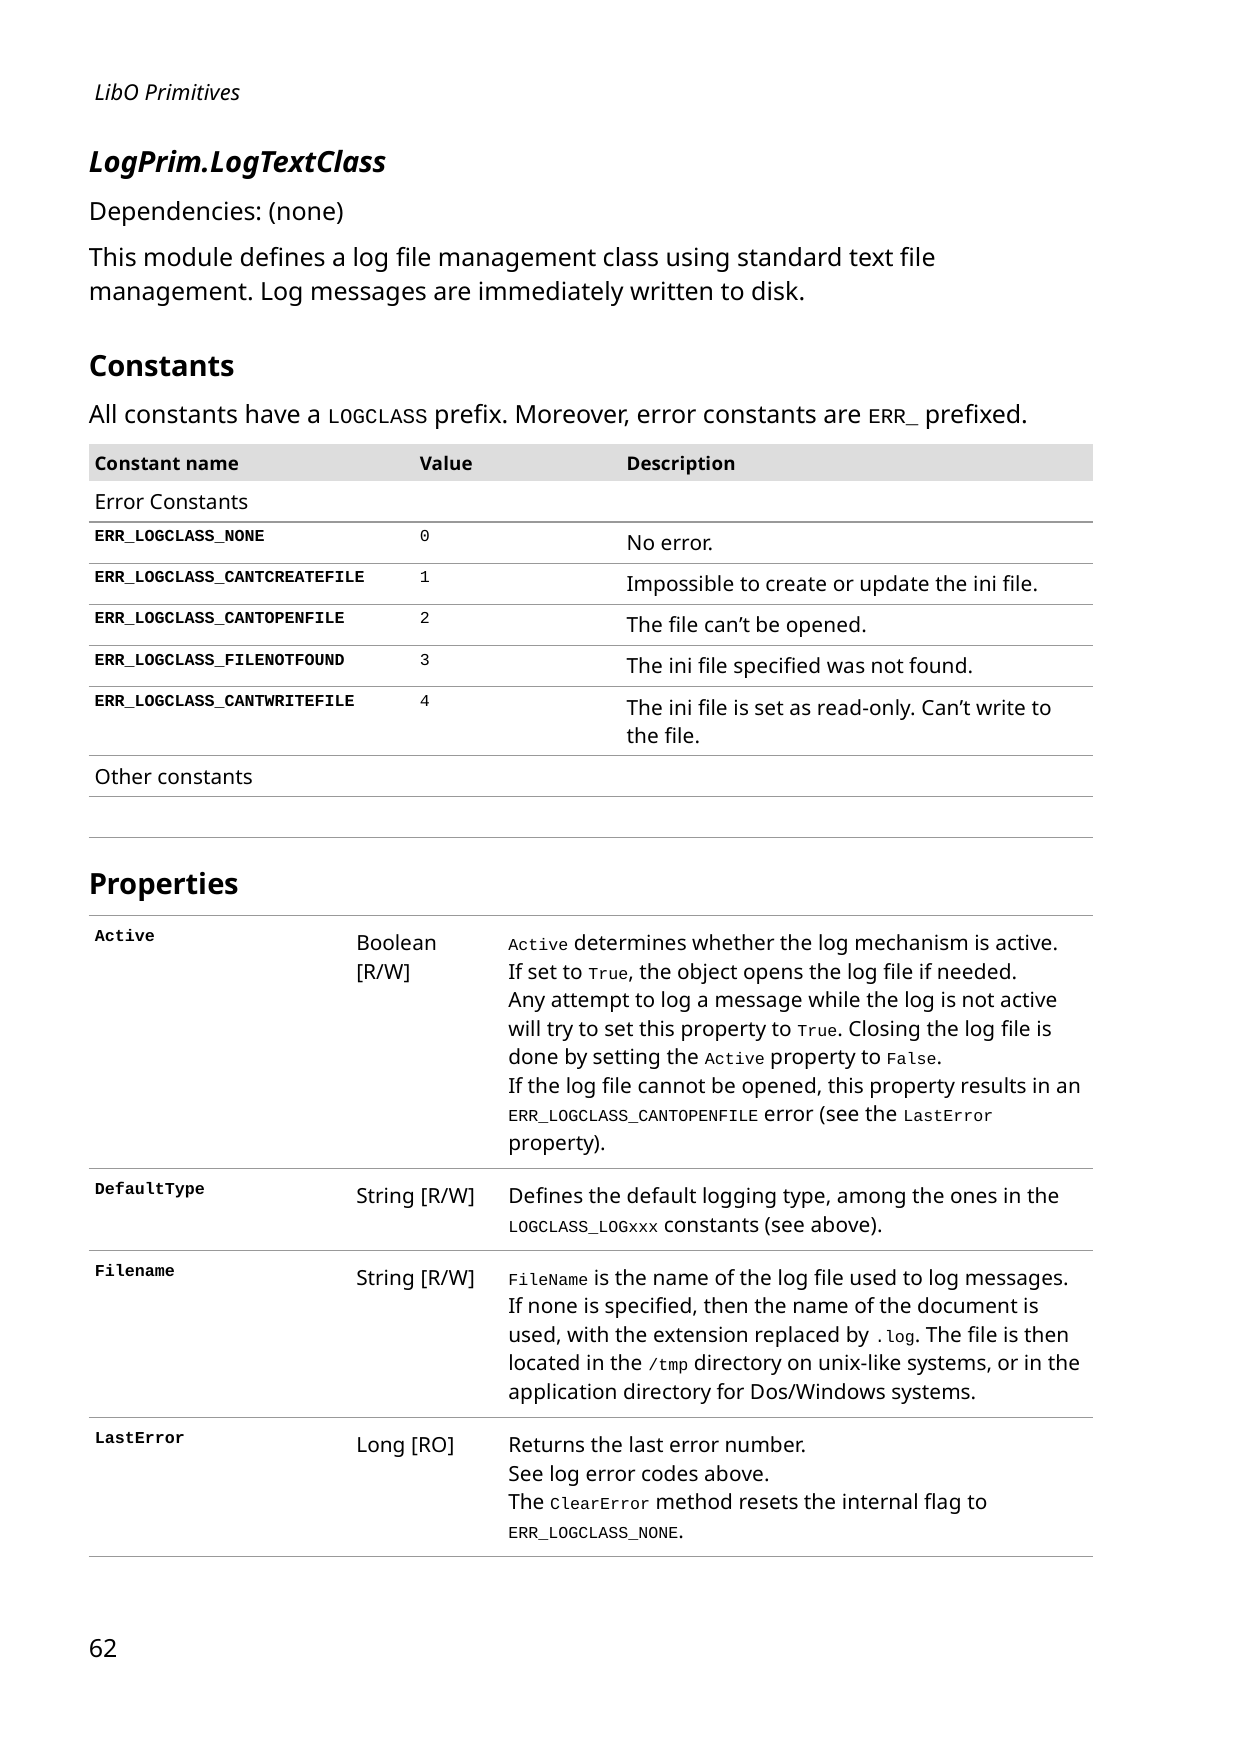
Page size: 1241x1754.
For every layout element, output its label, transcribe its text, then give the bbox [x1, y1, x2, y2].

table_cell 0 [414, 523, 621, 562]
subtitle LogPrim.LogTextClass [88, 142, 1093, 181]
table_cell String [R/W] [350, 1251, 502, 1417]
text All constants have a LOGCLASS prefix. Moreover, error constants are ERR_ prefixed. [88, 397, 1093, 431]
subtitle Constants [88, 346, 1093, 385]
table_cell Other constants [89, 756, 1093, 796]
table_header Value [414, 444, 621, 481]
table_cell 2 [414, 605, 621, 644]
table_cell The file can’t be opened. [621, 605, 1093, 644]
table_cell 1 [414, 564, 621, 603]
table_cell No error. [621, 523, 1093, 562]
table_header Active determines whether the log mechanism is active. If set to True, the object opens the log file if needed. Any attempt to log a message while the log is not active will try to set this property to True. Closing the log file is done by setting the Active property to False. If the log file cannot be opened, this property results in an ERR_LOGCLASS_CANTOPENFILE error (see the LastError property). [502, 916, 1093, 1168]
table_cell String [R/W] [350, 1169, 502, 1250]
table_cell DefaultType [89, 1169, 350, 1250]
table_cell Long [RO] [350, 1418, 502, 1556]
table_cell LastError [89, 1418, 350, 1556]
table_header Description [621, 444, 1093, 481]
table_header Boolean [R/W] [350, 916, 502, 1168]
table_cell Impossible to create or update the ini file. [621, 564, 1093, 603]
table_header Constant name [89, 444, 414, 481]
table_cell ERR_LOGCLASS_CANTWRITEFILE [89, 687, 414, 755]
table_cell The ini file is set as read-only. Can’t write to the file. [621, 687, 1093, 755]
table_header Active [89, 916, 350, 1168]
table_cell ERR_LOGCLASS_CANTCREATEFILE [89, 564, 414, 603]
text Dependencies: (none) [88, 194, 1093, 228]
table_cell FileName is the name of the log file used to log messages. If none is specified, then the name of the document is used, with the extension replaced by .log. The file is then located in the /tmp directory on unix-like systems, or in the application directory for Dos/Windows systems. [502, 1251, 1093, 1417]
table_cell [621, 797, 1093, 837]
table_cell Returns the last error number. See log error codes above. The ClearError method resets the internal flag to ERR_LOGCLASS_NONE. [502, 1418, 1093, 1556]
table_cell ERR_LOGCLASS_FILENOTFOUND [89, 646, 414, 686]
table_cell Filename [89, 1251, 350, 1417]
table_cell [414, 797, 621, 837]
subtitle Properties [88, 863, 1093, 903]
table_cell ERR_LOGCLASS_NONE [89, 523, 414, 562]
table_cell The ini file specified was not found. [621, 646, 1093, 686]
table_cell 4 [414, 687, 621, 755]
text This module defines a log file management class using standard text file management. Log messages are immediately written to disk. [88, 240, 1093, 308]
table_cell Defines the default logging type, among the ones in the LOGCLASS_LOGxxx constants (see above). [502, 1169, 1093, 1250]
table_cell 3 [414, 646, 621, 686]
table_cell [89, 797, 414, 837]
table_cell ERR_LOGCLASS_CANTOPENFILE [89, 605, 414, 644]
table_cell Error Constants [89, 481, 1093, 521]
